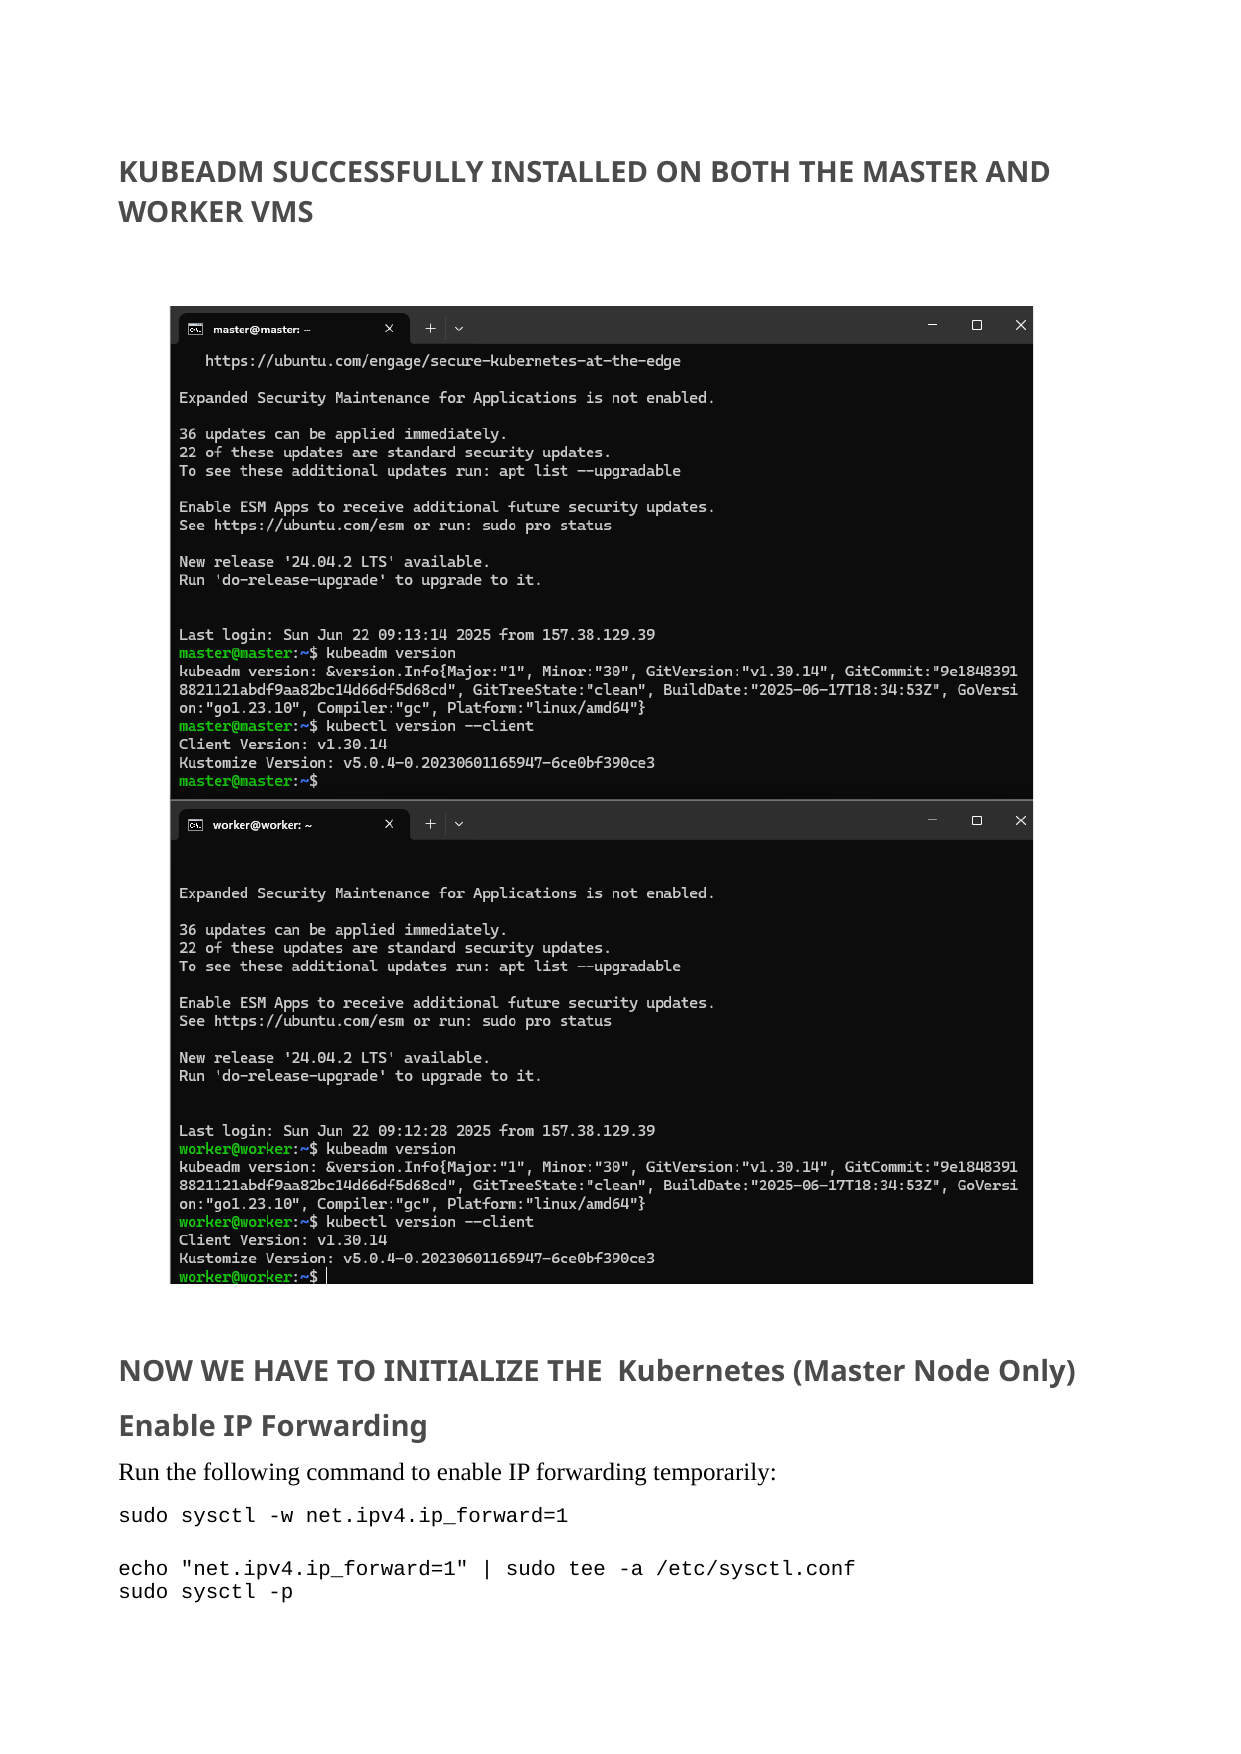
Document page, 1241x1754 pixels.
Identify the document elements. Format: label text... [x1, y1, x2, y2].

text Run the following command to enable IP forwarding temporarily: [118, 1457, 1122, 1486]
subtitle Enable IP Forwarding [118, 1405, 1122, 1444]
text sudo sysctl -w net.ipv4.ip_forward=1 [118, 1504, 1122, 1528]
text NOW WE HAVE TO INITIALIZE THE Kubernetes (Master Node Only) [118, 1351, 1122, 1390]
text KUBEADM SUCCESSFULLY INSTALLED ON BOTH THE MASTER AND WORKER VMS [118, 152, 1122, 231]
text echo "net.ipv4.ip_forward=1" | sudo tee -a /etc/sysctl.conf [118, 1558, 1122, 1581]
text sudo sysctl -p [118, 1581, 1122, 1605]
picture [169, 306, 1034, 1284]
